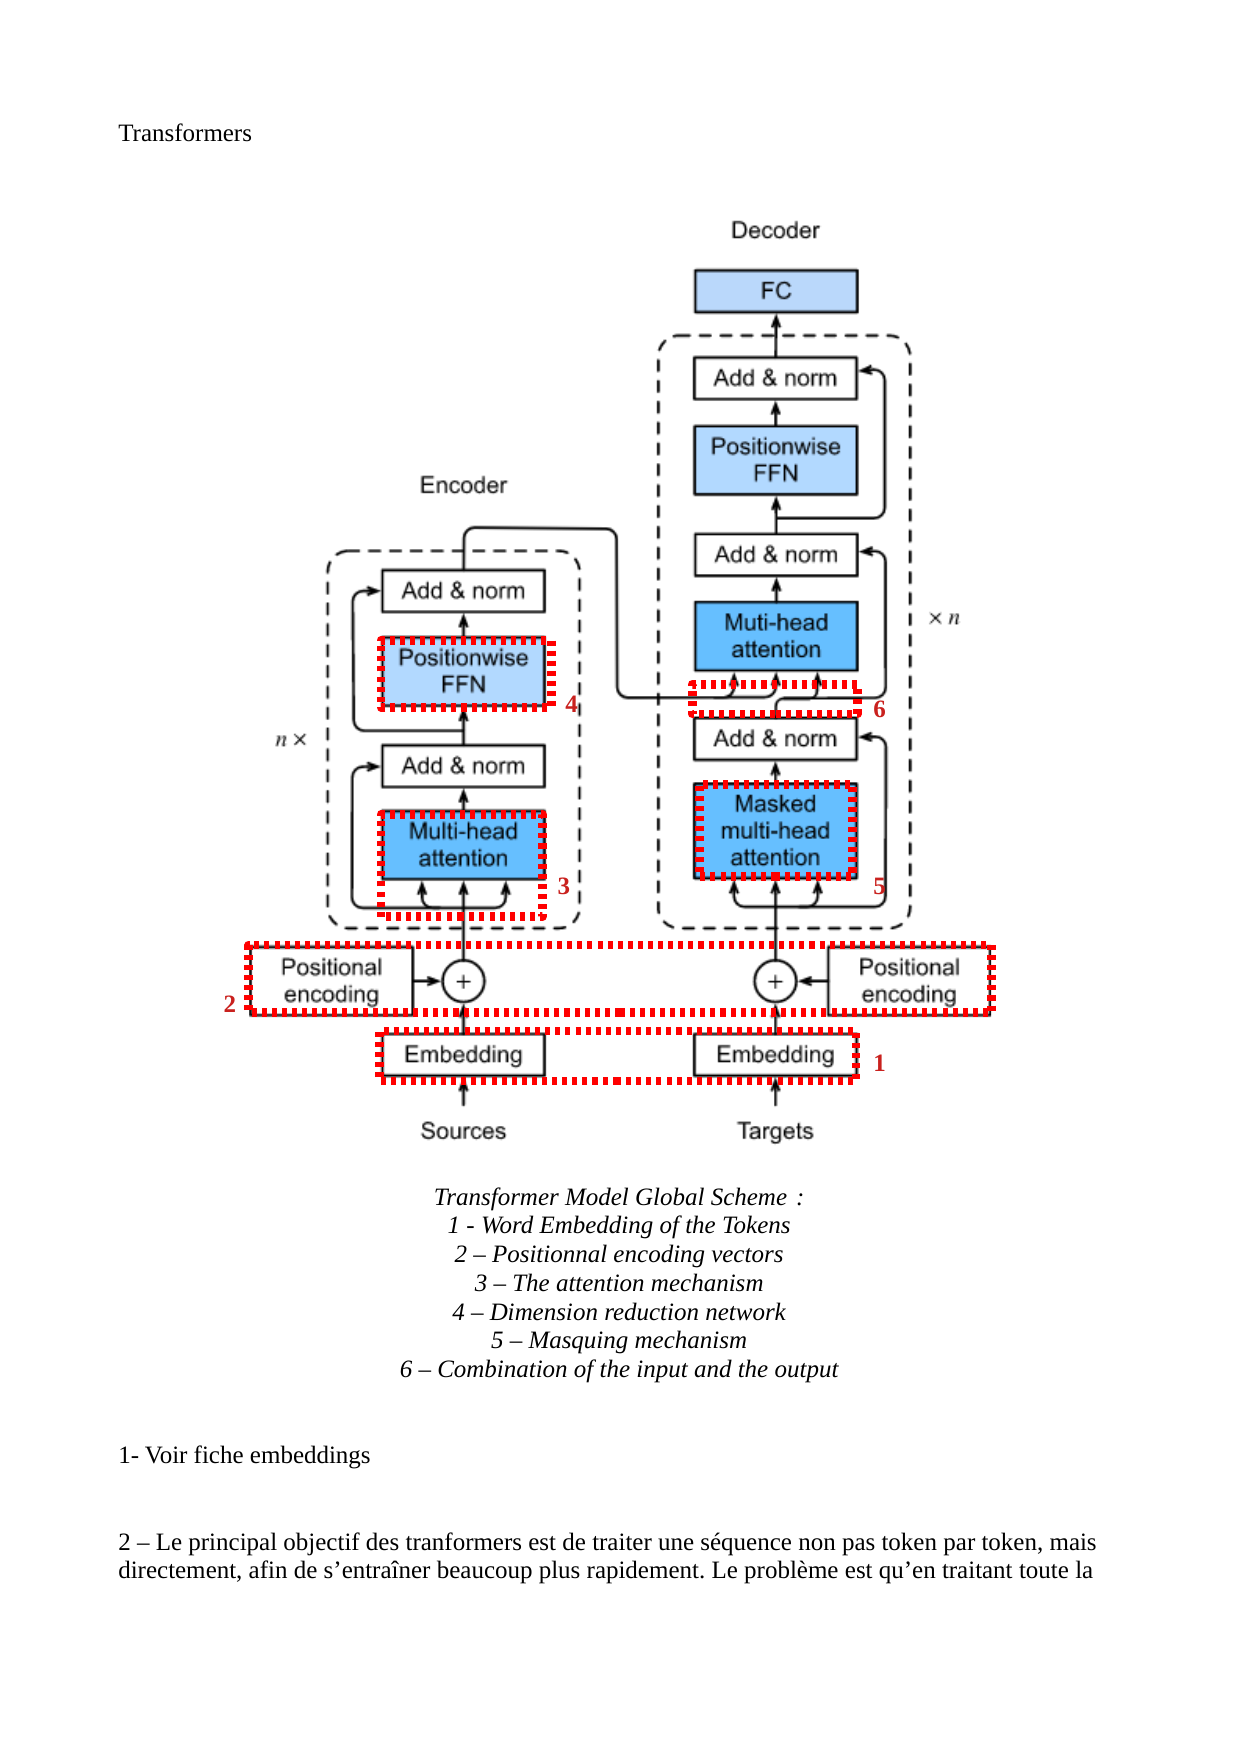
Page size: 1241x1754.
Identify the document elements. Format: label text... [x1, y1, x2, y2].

text 2 – Le principal objectif des tranformers est de traiter une séquence non pas token par token, mais directement, afin de s’entraîner beaucoup plus rapidement. Le problème est qu’en traitant toute la [118, 1527, 1122, 1584]
text 6 – Combination of the input and the output [118, 1354, 1122, 1383]
text 1 - Word Embedding of the Tokens [118, 1211, 1122, 1239]
text 1- Voir fiche embeddings [118, 1441, 1122, 1469]
text Transformer Model Global Scheme : [118, 1182, 1122, 1211]
text 4 – Dimension reduction network [118, 1297, 1122, 1326]
picture [249, 204, 992, 1161]
text 2 – Positionnal encoding vectors [118, 1239, 1122, 1268]
text 5 – Masquing mechanism [118, 1326, 1122, 1354]
text Transformers [118, 118, 1122, 147]
text 3 – The attention mechanism [118, 1268, 1122, 1297]
